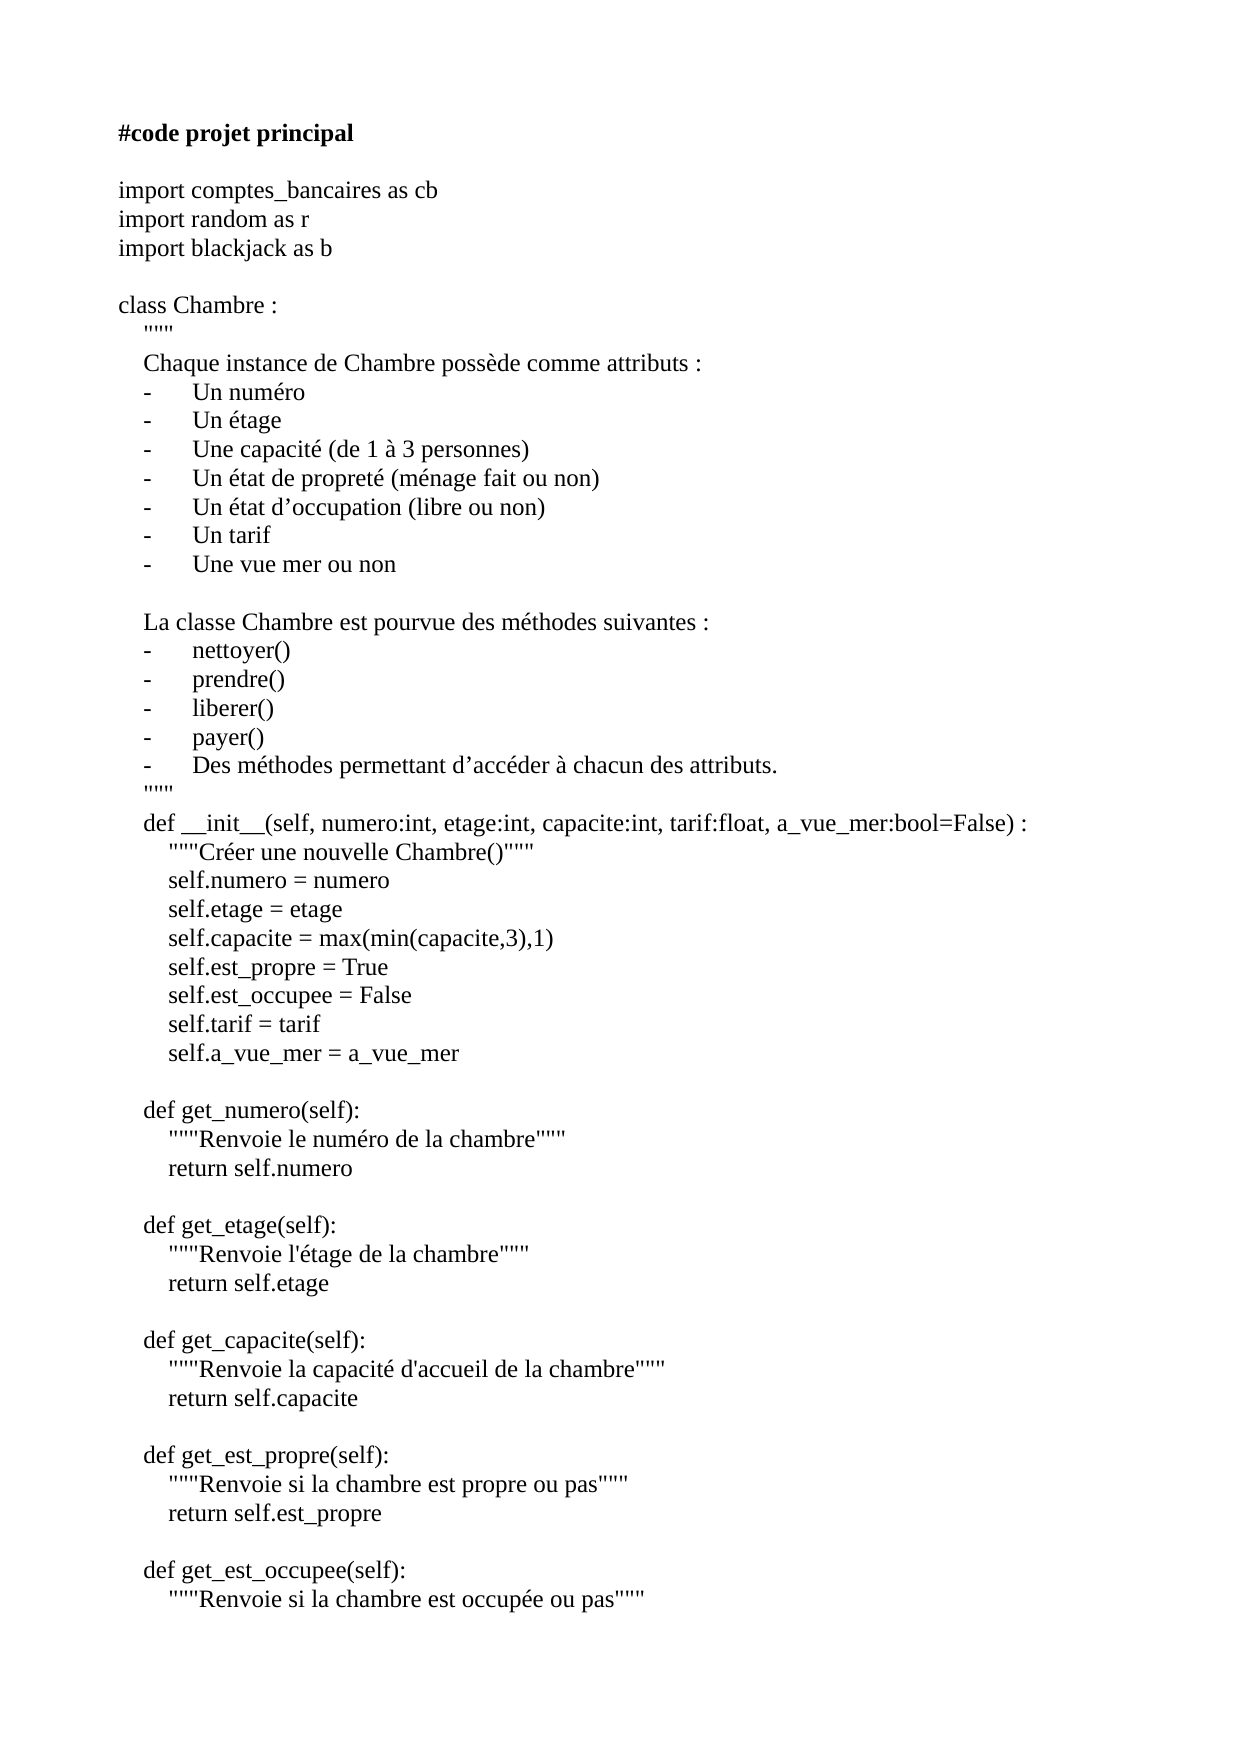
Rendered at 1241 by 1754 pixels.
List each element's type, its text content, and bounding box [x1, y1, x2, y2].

text """Renvoie la capacité d'accueil de la chambre""" [118, 1354, 1122, 1383]
text - Une capacité (de 1 à 3 personnes) [118, 434, 1122, 463]
text """Créer une nouvelle Chambre()""" [118, 837, 1122, 866]
text return self.numero [118, 1153, 1122, 1182]
text - liberer() [118, 693, 1122, 722]
text """Renvoie le numéro de la chambre""" [118, 1124, 1122, 1153]
text - Un étage [118, 406, 1122, 434]
text def get_est_occupee(self): [118, 1556, 1122, 1584]
text - Un tarif [118, 521, 1122, 549]
text Chaque instance de Chambre possède comme attributs : [118, 348, 1122, 377]
text self.est_occupee = False [118, 981, 1122, 1009]
text - Un numéro [118, 377, 1122, 406]
text def get_etage(self): [118, 1211, 1122, 1239]
text def get_est_propre(self): [118, 1441, 1122, 1469]
text """Renvoie si la chambre est occupée ou pas""" [118, 1584, 1122, 1613]
text - Une vue mer ou non [118, 549, 1122, 578]
text self.etage = etage [118, 894, 1122, 923]
text - Un état d’occupation (libre ou non) [118, 492, 1122, 521]
text self.a_vue_mer = a_vue_mer [118, 1038, 1122, 1067]
text - Des méthodes permettant d’accéder à chacun des attributs. [118, 751, 1122, 779]
text #code projet principal [118, 118, 1122, 147]
text self.capacite = max(min(capacite,3),1) [118, 923, 1122, 952]
text - Un état de propreté (ménage fait ou non) [118, 463, 1122, 492]
text return self.etage [118, 1268, 1122, 1297]
text import random as r [118, 204, 1122, 233]
text self.numero = numero [118, 866, 1122, 894]
text return self.capacite [118, 1383, 1122, 1412]
text import comptes_bancaires as cb [118, 176, 1122, 204]
text import blackjack as b [118, 233, 1122, 262]
text self.est_propre = True [118, 952, 1122, 981]
text return self.est_propre [118, 1498, 1122, 1527]
text def get_capacite(self): [118, 1326, 1122, 1354]
text """ [118, 319, 1122, 348]
text def __init__(self, numero:int, etage:int, capacite:int, tarif:float, a_vue_mer:bool=False) : [118, 808, 1122, 837]
text - prendre() [118, 664, 1122, 693]
text """ [118, 779, 1122, 808]
text """Renvoie l'étage de la chambre""" [118, 1239, 1122, 1268]
text class Chambre : [118, 291, 1122, 319]
text - payer() [118, 722, 1122, 751]
text """Renvoie si la chambre est propre ou pas""" [118, 1469, 1122, 1498]
text La classe Chambre est pourvue des méthodes suivantes : [118, 607, 1122, 636]
text - nettoyer() [118, 636, 1122, 664]
text def get_numero(self): [118, 1096, 1122, 1124]
text self.tarif = tarif [118, 1009, 1122, 1038]
